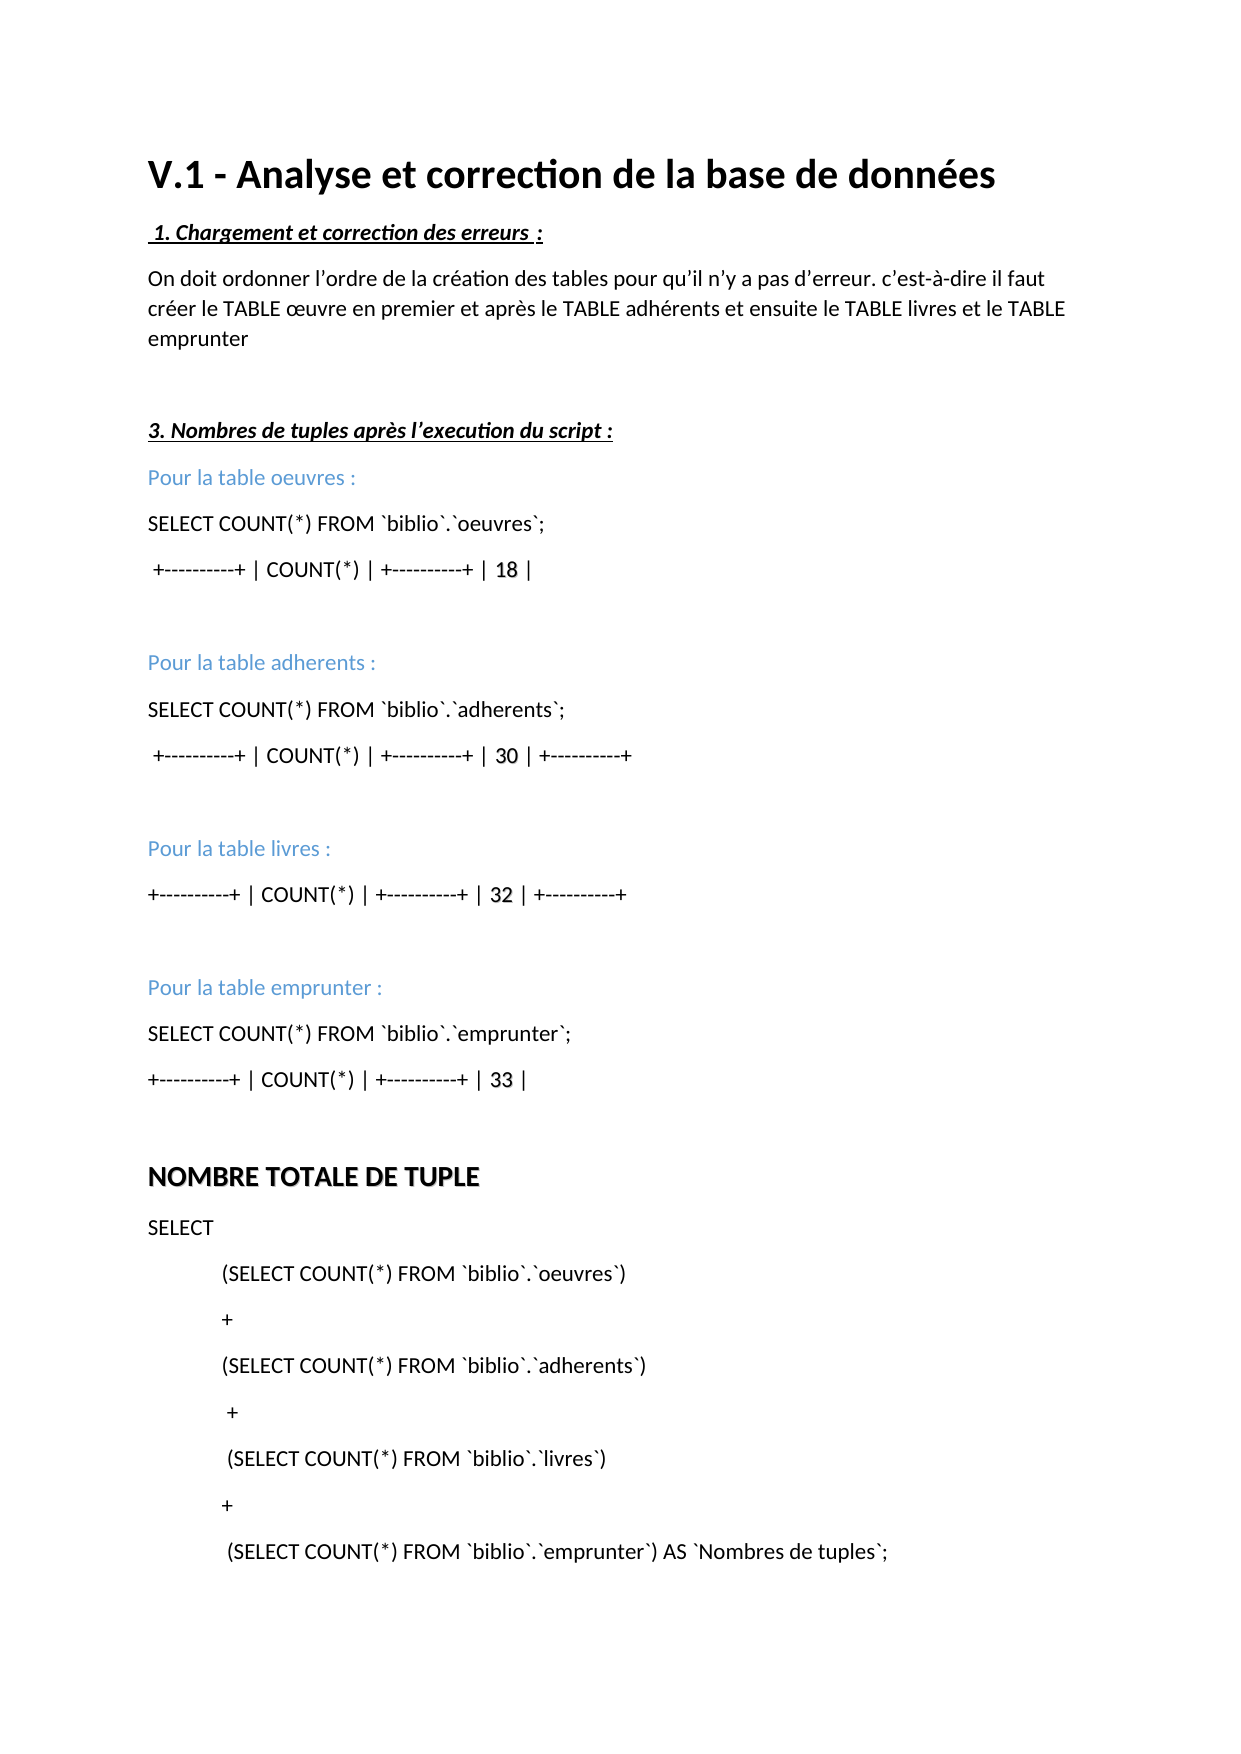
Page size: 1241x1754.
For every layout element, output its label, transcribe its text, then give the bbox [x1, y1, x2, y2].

text (SELECT COUNT(*) FROM `biblio`.`adherents`) [221, 1352, 1093, 1380]
text +----------+ | COUNT(*) | +----------+ | 30 | +----------+ [148, 741, 1093, 769]
text +----------+ | COUNT(*) | +----------+ | 33 | [148, 1066, 1093, 1093]
text + [221, 1305, 1093, 1333]
text NOMBRE TOTALE DE TUPLE [148, 1158, 1093, 1194]
text SELECT COUNT(*) FROM `biblio`.`adherents`; [148, 695, 1093, 723]
text 1. Chargement et correction des erreurs : [148, 218, 1093, 246]
text Pour la table emprunter : [148, 973, 1093, 1001]
text Pour la table adherents : [148, 648, 1093, 676]
text SELECT [148, 1213, 1093, 1241]
text SELECT COUNT(*) FROM `biblio`.`oeuvres`; [148, 509, 1093, 537]
text Pour la table livres : [148, 834, 1093, 862]
text + [221, 1491, 1093, 1519]
text + [221, 1398, 1093, 1426]
text Pour la table oeuvres : [148, 463, 1093, 491]
text +----------+ | COUNT(*) | +----------+ | 32 | +----------+ [148, 880, 1093, 908]
text (SELECT COUNT(*) FROM `biblio`.`livres`) [221, 1444, 1093, 1472]
text (SELECT COUNT(*) FROM `biblio`.`oeuvres`) [221, 1259, 1093, 1287]
text +----------+ | COUNT(*) | +----------+ | 18 | [148, 556, 1093, 584]
text V.1 - Analyse et correction de la base de données [148, 148, 1093, 198]
text (SELECT COUNT(*) FROM `biblio`.`emprunter`) AS `Nombres de tuples`; [221, 1537, 1093, 1565]
text 3. Nombres de tuples après l’execution du script : [148, 417, 1093, 444]
text SELECT COUNT(*) FROM `biblio`.`emprunter`; [148, 1019, 1093, 1047]
text On doit ordonner l’ordre de la création des tables pour qu’il n’y a pas d’erreur. c’est-à-dire il faut créer le TABLE œuvre en premier et après le TABLE adhérents et ensuite le TABLE livres et le TABLE emprunter [148, 264, 1093, 352]
